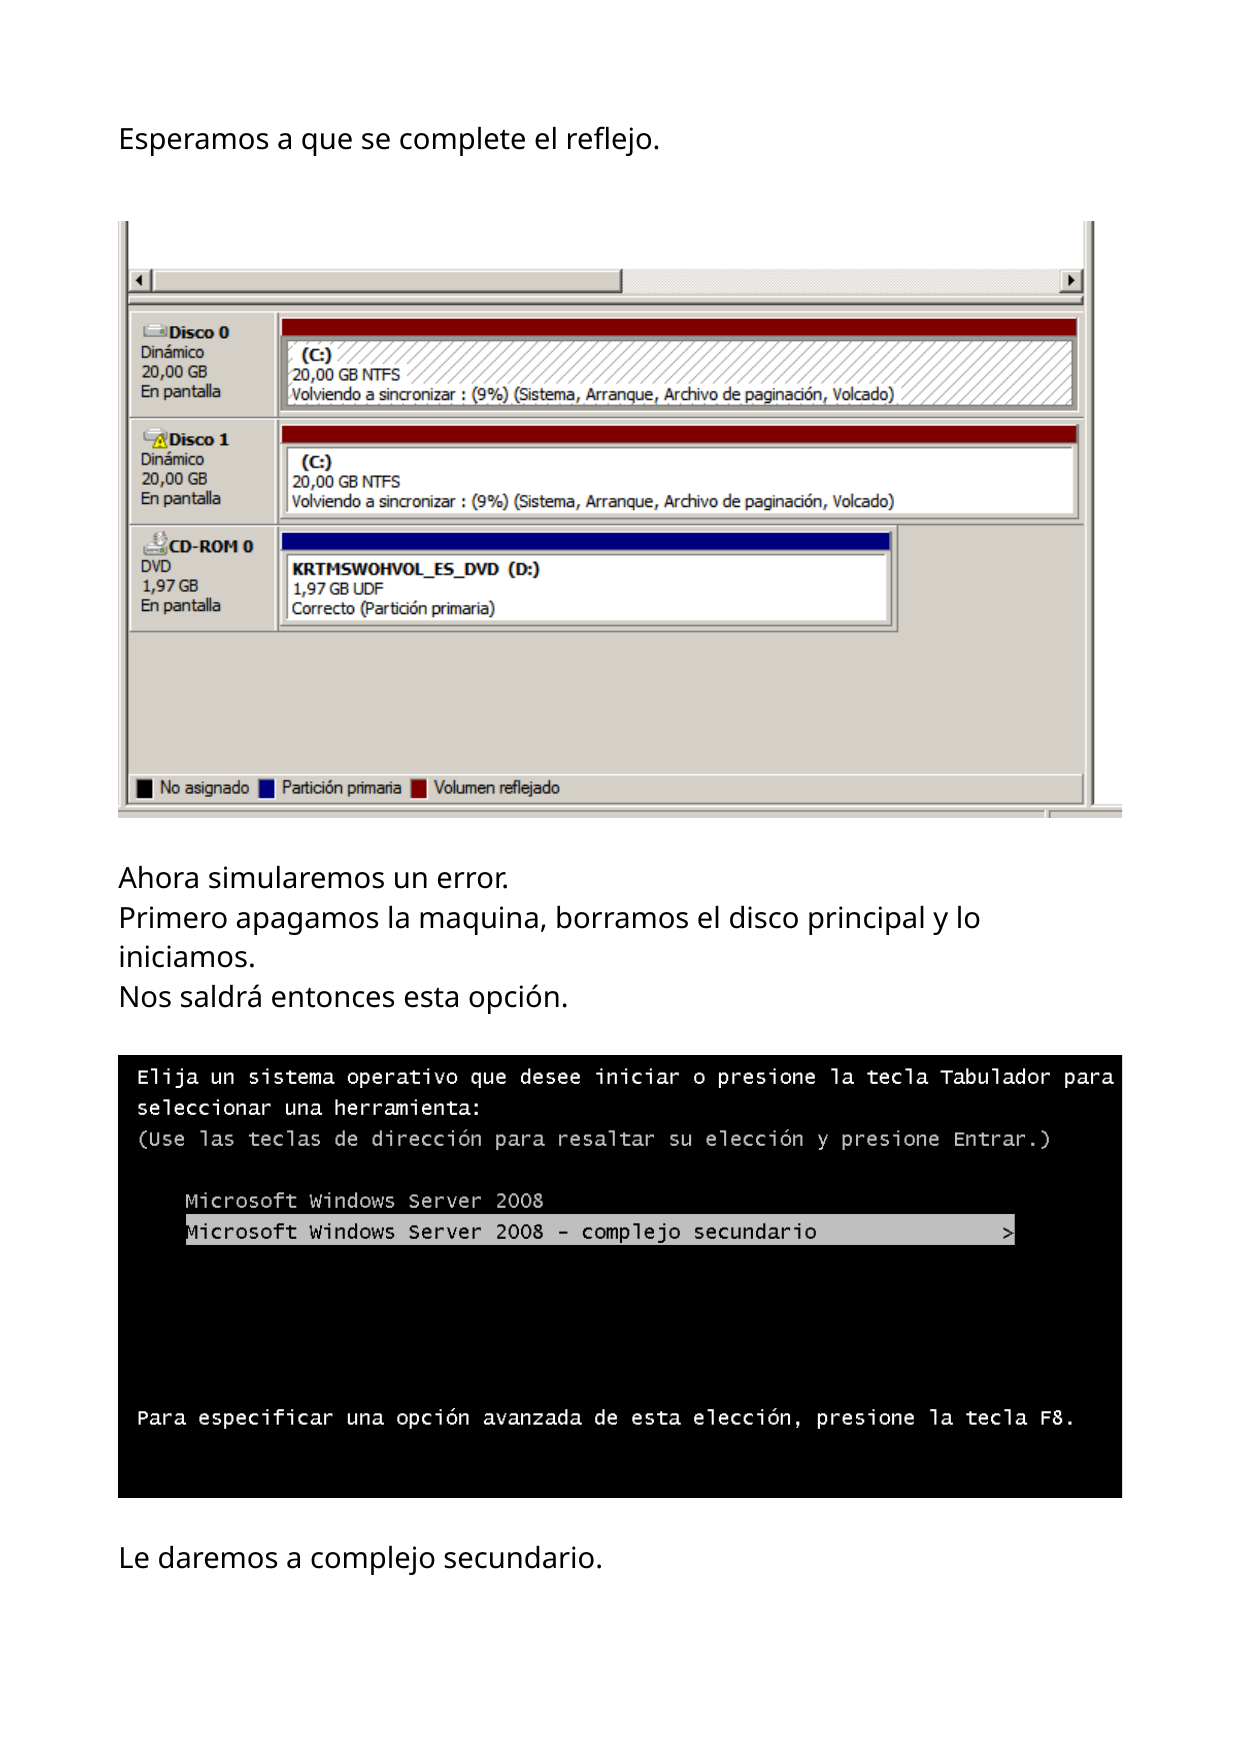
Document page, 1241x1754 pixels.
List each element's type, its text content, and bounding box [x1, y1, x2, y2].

text Primero apagamos la maquina, borramos el disco principal y lo iniciamos. [118, 897, 1122, 976]
picture [118, 221, 1123, 818]
picture [118, 1055, 1123, 1498]
text Ahora simularemos un error. [118, 857, 1122, 897]
text Nos saldrá entonces esta opción. [118, 976, 1122, 1016]
text Le daremos a complejo secundario. [118, 1537, 1122, 1577]
text Esperamos a que se complete el reflejo. [118, 118, 1122, 158]
